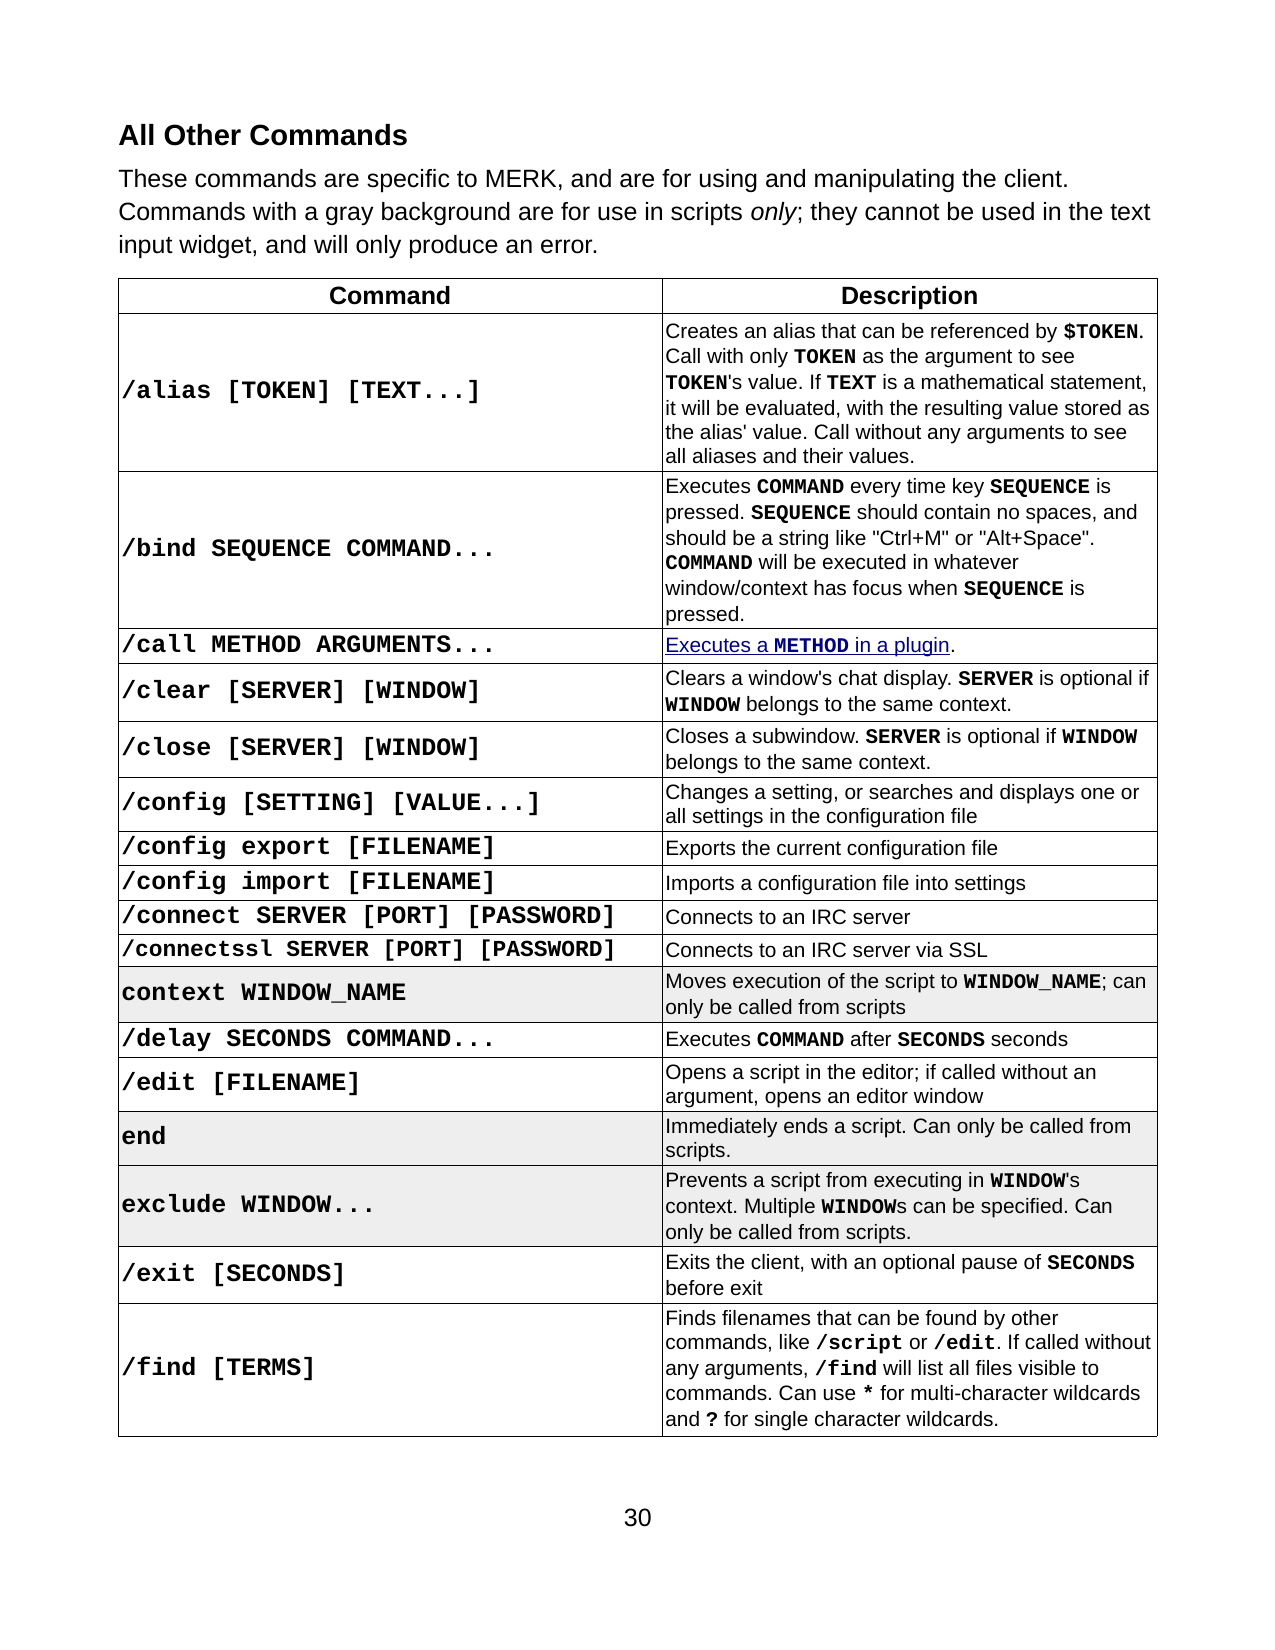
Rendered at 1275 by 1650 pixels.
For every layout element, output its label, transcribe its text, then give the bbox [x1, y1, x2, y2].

table_cell /close [SERVER] [WINDOW] [119, 722, 662, 777]
subtitle All Other Commands [118, 118, 1157, 152]
table_cell /edit [FILENAME] [119, 1058, 662, 1111]
table_cell /clear [SERVER] [WINDOW] [119, 664, 662, 721]
table_cell Imports a configuration file into settings [663, 866, 1157, 899]
table_cell exclude WINDOW... [119, 1166, 662, 1246]
table_cell /alias [TOKEN] [TEXT...] [119, 314, 662, 471]
table_cell Finds filenames that can be found by other commands, like /script or /edit. If called without any arguments, /find will list all files visible to commands. Can use * for multi-character wildcards and ? for single character wildcards. [663, 1304, 1157, 1436]
table_cell Prevents a script from executing in WINDOW's context. Multiple WINDOWs can be specified. Can only be called from scripts. [663, 1166, 1157, 1246]
text These commands are specific to MERK, and are for using and manipulating the client. Commands with a gray background are for use in scripts only; they cannot be used in the text input widget, and will only produce an error. [118, 164, 1157, 259]
table_cell Immediately ends a script. Can only be called from scripts. [663, 1112, 1157, 1165]
table_cell /config import [FILENAME] [119, 866, 662, 899]
table_cell context WINDOW_NAME [119, 967, 662, 1022]
table_header Description [663, 279, 1157, 313]
table_cell /find [TERMS] [119, 1304, 662, 1436]
table_cell Moves execution of the script to WINDOW_NAME; can only be called from scripts [663, 967, 1157, 1022]
table_cell Executes COMMAND after SECONDS seconds [663, 1023, 1157, 1057]
table_cell /bind SEQUENCE COMMAND... [119, 472, 662, 628]
table_cell Connects to an IRC server via SSL [663, 935, 1157, 966]
table_header Command [119, 279, 662, 313]
table_cell /exit [SECONDS] [119, 1247, 662, 1302]
table_cell /delay SECONDS COMMAND... [119, 1023, 662, 1057]
table_cell Changes a setting, or searches and displays one or all settings in the configuration file [663, 778, 1157, 831]
table_cell Connects to an IRC server [663, 901, 1157, 934]
table_cell Executes a METHOD in a plugin. [663, 629, 1157, 663]
table_cell /config export [FILENAME] [119, 832, 662, 865]
table_cell /call METHOD ARGUMENTS... [119, 629, 662, 663]
table_cell Exports the current configuration file [663, 832, 1157, 865]
table_cell Creates an alias that can be referenced by $TOKEN. Call with only TOKEN as the argument to see TOKEN's value. If TEXT is a mathematical statement, it will be evaluated, with the resulting value stored as the alias' value. Call without any arguments to see all aliases and their values. [663, 314, 1157, 471]
table_cell Opens a script in the editor; if called without an argument, opens an editor window [663, 1058, 1157, 1111]
table_cell /connect SERVER [PORT] [PASSWORD] [119, 901, 662, 934]
table_cell Clears a window's chat display. SERVER is optional if WINDOW belongs to the same context. [663, 664, 1157, 721]
table_cell /config [SETTING] [VALUE...] [119, 778, 662, 831]
table_cell Exits the client, with an optional pause of SECONDS before exit [663, 1247, 1157, 1302]
table_cell end [119, 1112, 662, 1165]
table_cell Closes a subwindow. SERVER is optional if WINDOW belongs to the same context. [663, 722, 1157, 777]
table_cell Executes COMMAND every time key SEQUENCE is pressed. SEQUENCE should contain no spaces, and should be a string like "Ctrl+M" or "Alt+Space". COMMAND will be executed in whatever window/context has focus when SEQUENCE is pressed. [663, 472, 1157, 628]
table_cell /connectssl SERVER [PORT] [PASSWORD] [119, 935, 662, 966]
